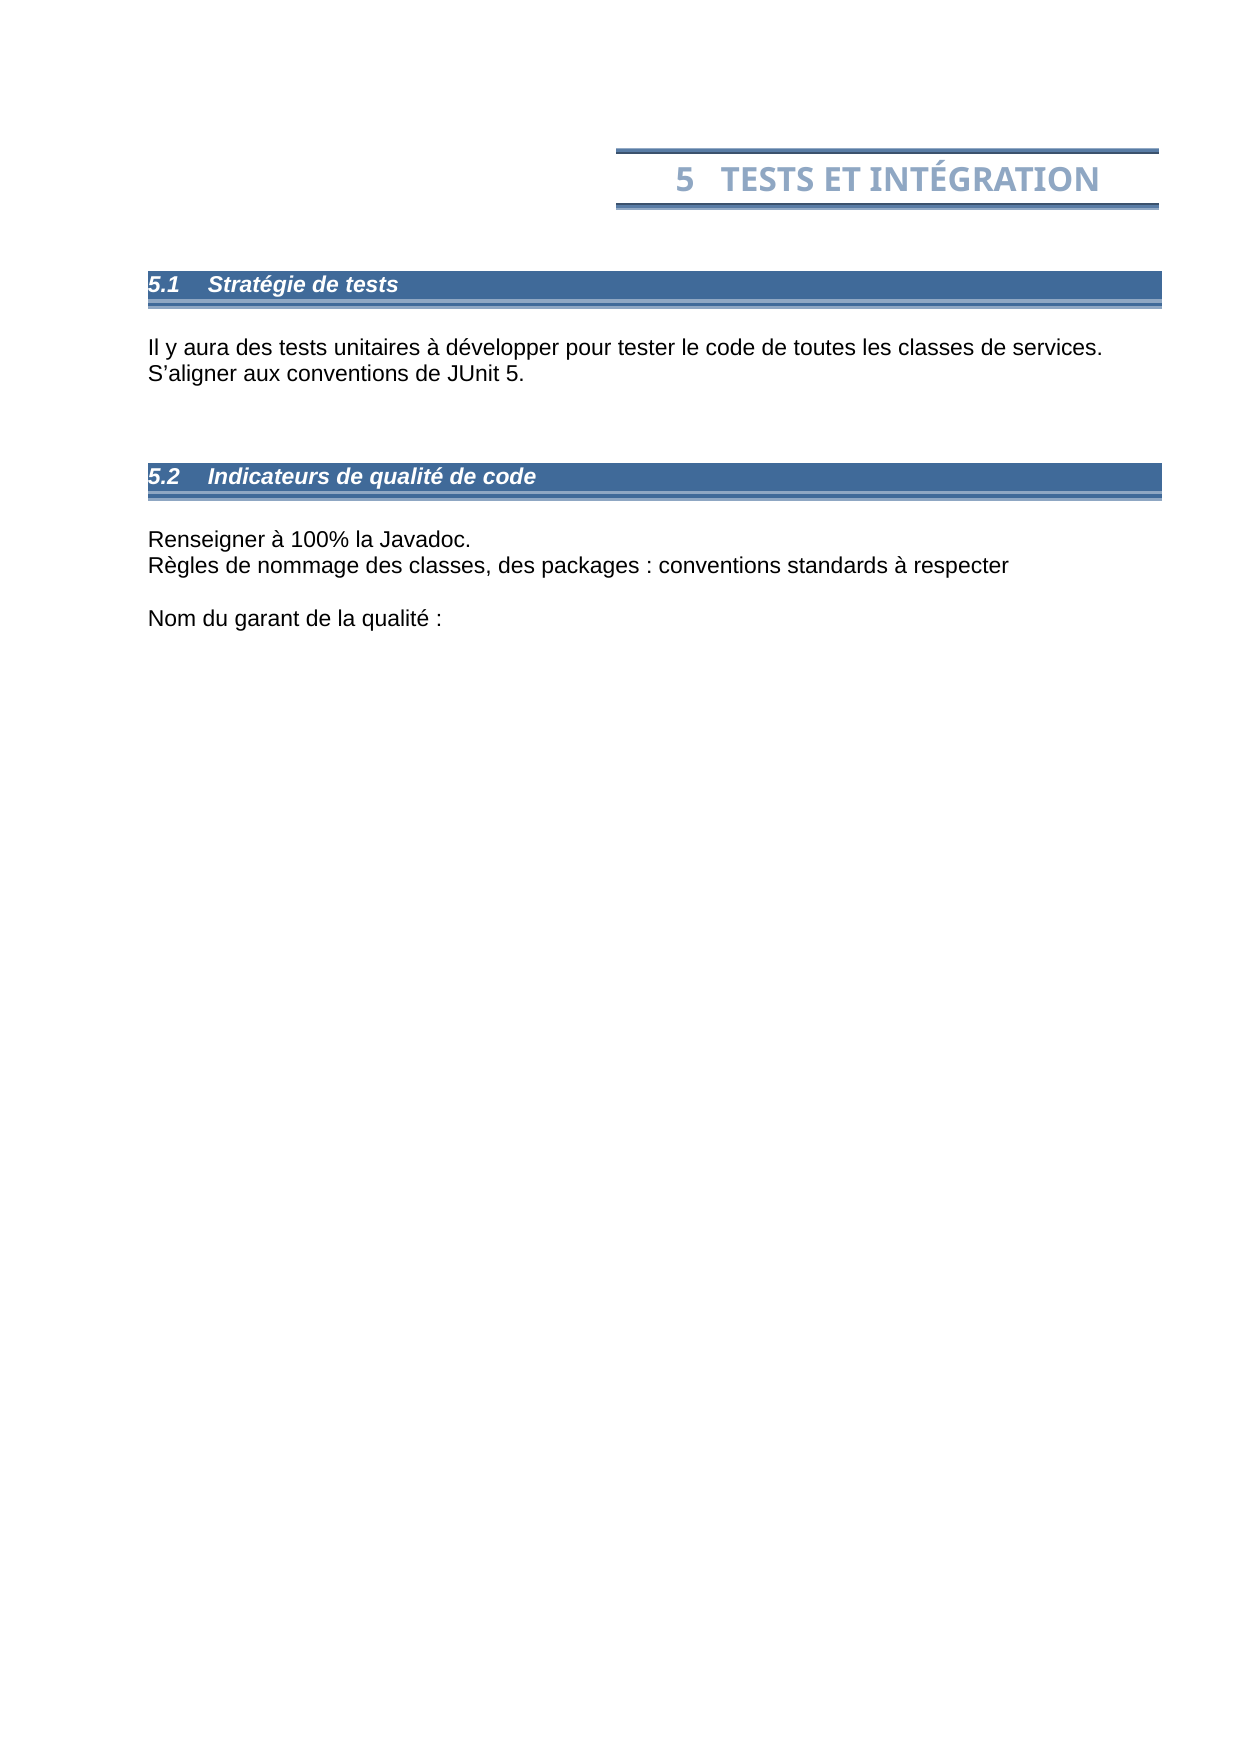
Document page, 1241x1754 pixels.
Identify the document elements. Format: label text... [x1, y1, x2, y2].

subtitle Stratégie de tests [148, 271, 1162, 299]
subtitle TESTS et intégration [616, 154, 1159, 203]
text Nom du garant de la qualité : [148, 605, 1162, 631]
subtitle [148, 494, 1162, 498]
text Il y aura des tests unitaires à développer pour tester le code de toutes les classes de services. [148, 334, 1162, 360]
text Renseigner à 100% la Javadoc. [148, 526, 1162, 552]
text Règles de nommage des classes, des packages : conventions standards à respecter [148, 552, 1162, 578]
subtitle Indicateurs de qualité de code [148, 463, 1162, 491]
text S’aligner aux conventions de JUnit 5. [148, 360, 1162, 387]
